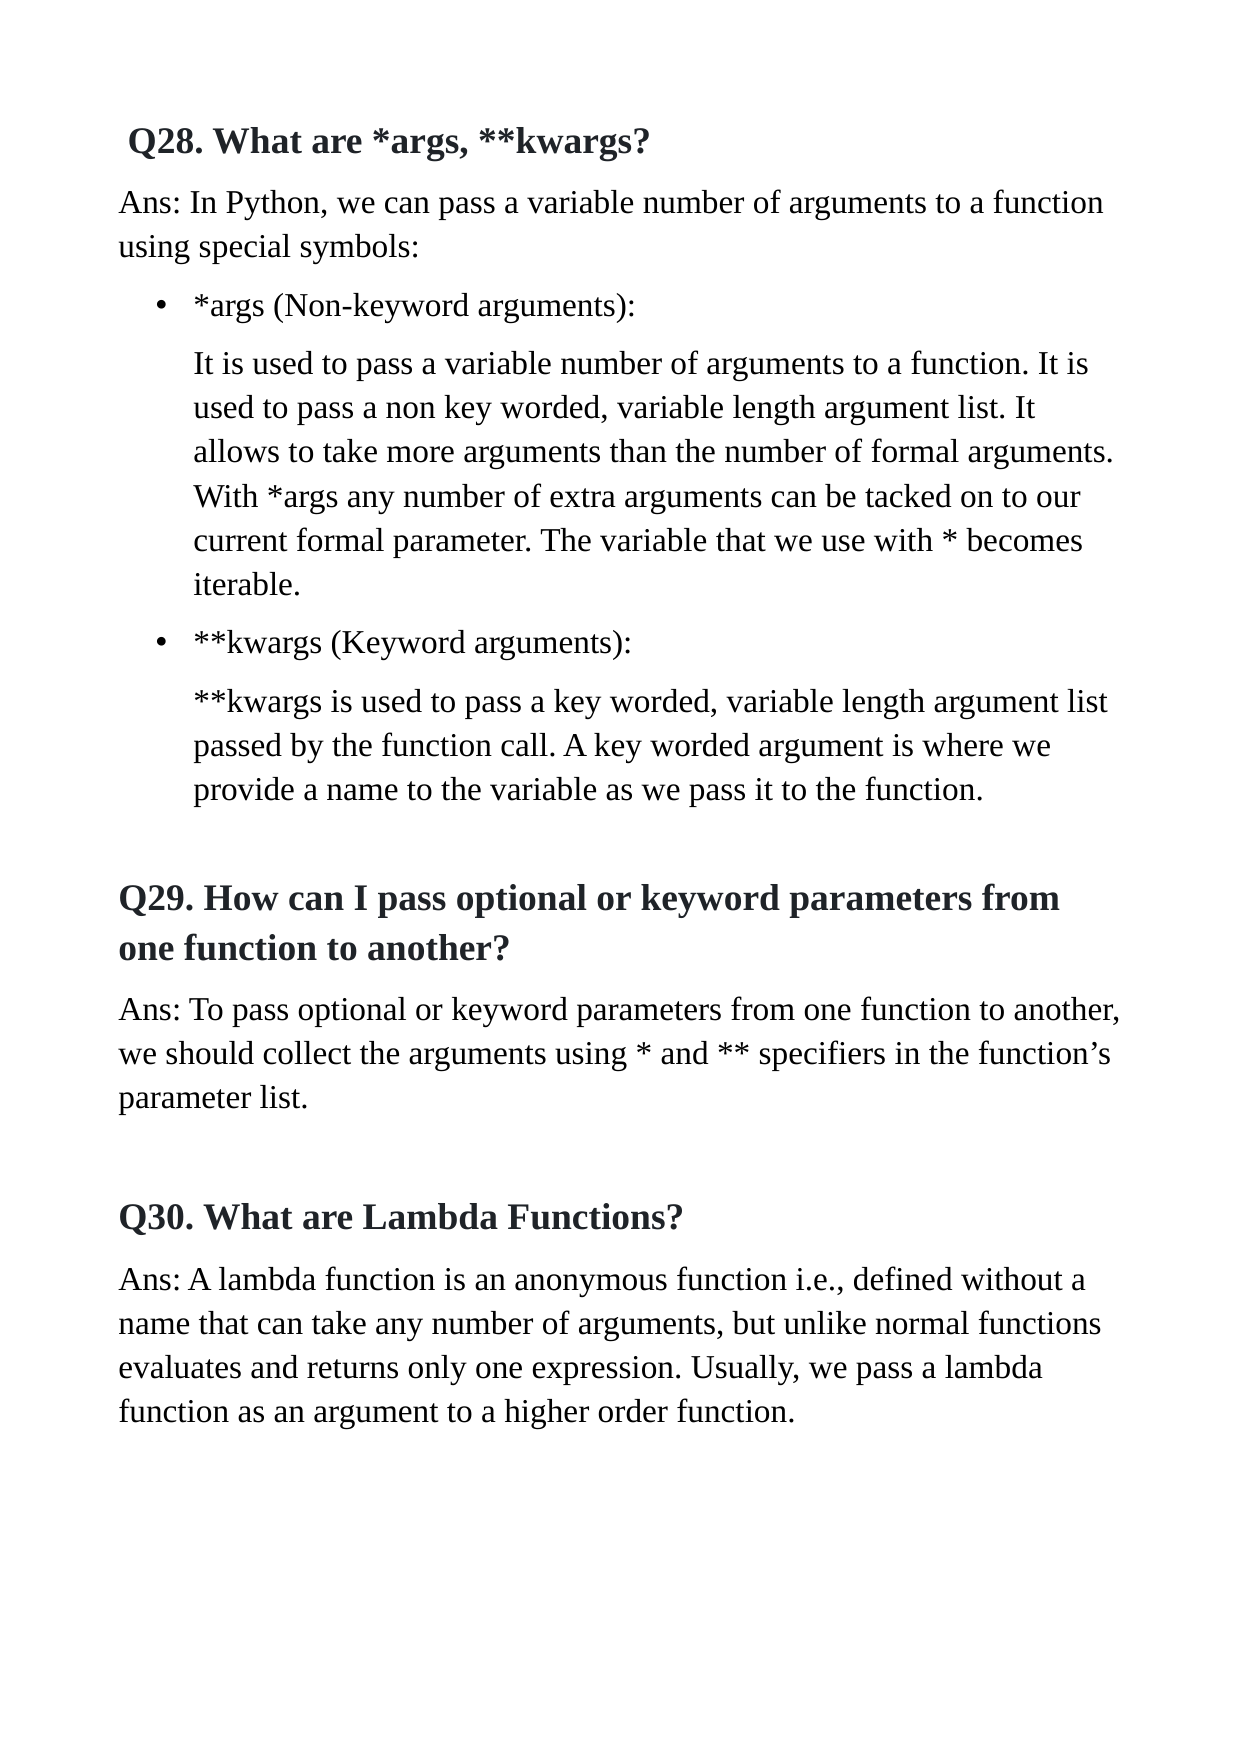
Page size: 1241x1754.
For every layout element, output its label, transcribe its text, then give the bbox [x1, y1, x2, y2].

list It is used to pass a variable number of arguments to a function. It is used to pass a non key worded, variable length argument list. It allows to take more arguments than the number of formal arguments. With *args any number of extra arguments can be tacked on to our current formal parameter. The variable that we use with * becomes iterable. [156, 344, 1122, 602]
list **kwargs is used to pass a key worded, variable length argument list passed by the function call. A key worded argument is where we provide a name to the variable as we pass it to the function. [156, 681, 1122, 808]
text Ans: To pass optional or keyword parameters from one function to another, we should collect the arguments using * and ** specifiers in the function’s parameter list. [118, 989, 1122, 1116]
list *args (Non-keyword arguments): [156, 285, 1122, 323]
text Q30. What are Lambda Functions? [118, 1195, 1122, 1238]
text Ans: In Python, we can pass a variable number of arguments to a function using special symbols: [118, 182, 1122, 265]
text Q29. How can I pass optional or keyword parameters from one function to another? [118, 876, 1122, 968]
text Ans: A lambda function is an anonymous function i.e., defined without a name that can take any number of arguments, but unlike normal functions evaluates and returns only one expression. Usually, we pass a lambda function as an argument to a higher order function. [118, 1259, 1122, 1429]
list **kwargs (Keyword arguments): [156, 623, 1122, 661]
text Q28. What are *args, **kwargs? [118, 118, 1122, 161]
